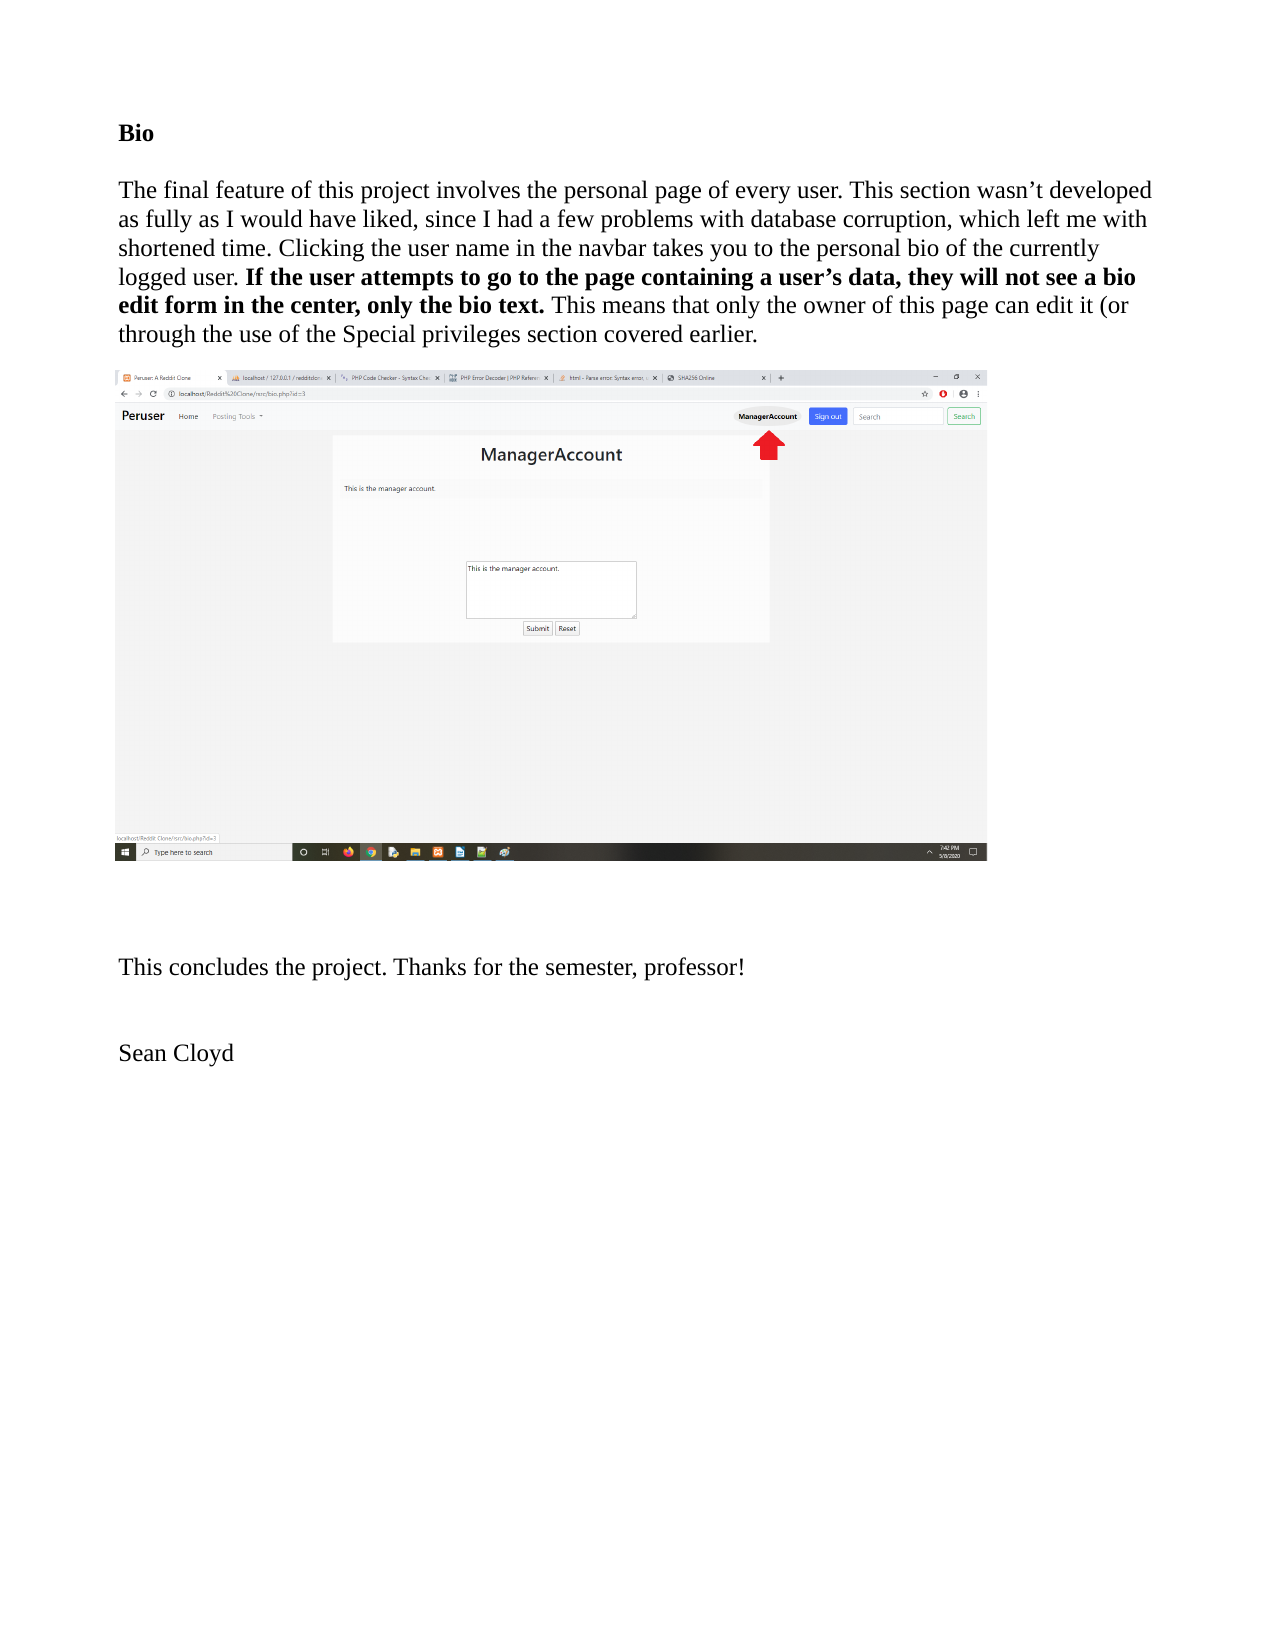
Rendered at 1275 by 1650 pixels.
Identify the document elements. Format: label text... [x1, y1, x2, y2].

text Sean Cloyd [118, 1038, 1157, 1067]
text Bio [118, 118, 1157, 147]
picture [115, 370, 988, 861]
text The final feature of this project involves the personal page of every user. This section wasn’t developed as fully as I would have liked, since I had a few problems with database corruption, which left me with shortened time. Clicking the user name in the navbar takes you to the personal bio of the currently logged user. If the user attempts to go to the page containing a user’s data, they will not see a bio edit form in the center, only the bio text. This means that only the owner of this page can edit it (or through the use of the Special privileges section covered earlier. [118, 176, 1157, 348]
text This concludes the project. Thanks for the semester, professor! [118, 952, 1157, 981]
